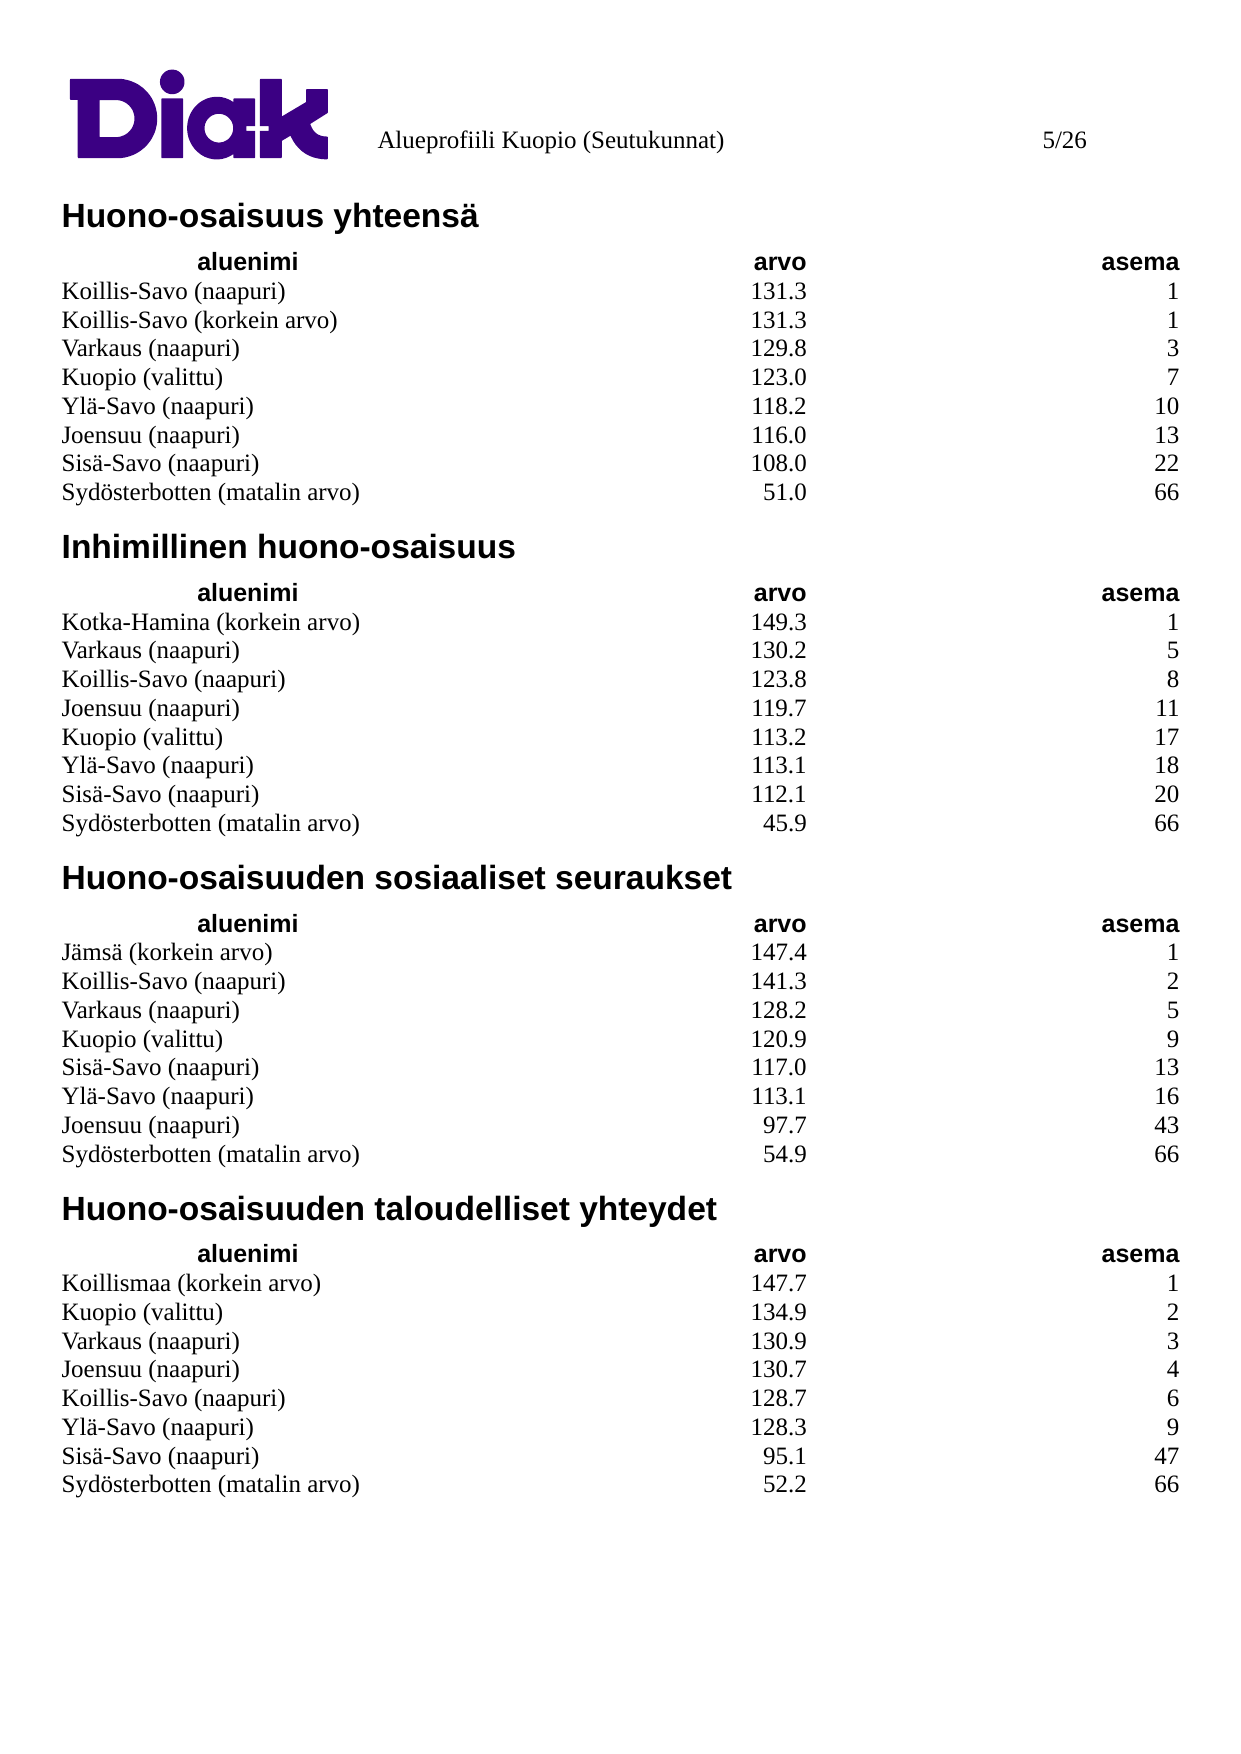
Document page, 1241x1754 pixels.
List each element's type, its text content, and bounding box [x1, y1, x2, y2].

table_cell 22 [806, 449, 1179, 477]
table_cell 147.7 [434, 1268, 806, 1297]
table_cell 134.9 [434, 1297, 806, 1326]
table_cell 13 [806, 420, 1179, 448]
table_cell Koillis-Savo (naapuri) [61, 664, 434, 693]
table_header asema [806, 247, 1179, 276]
table_cell 112.1 [434, 779, 806, 808]
subtitle Inhimillinen huono-osaisuus [61, 527, 1179, 566]
table_cell Sisä-Savo (naapuri) [61, 779, 434, 808]
table_header arvo [434, 247, 806, 276]
table_cell 45.9 [434, 808, 806, 837]
table_cell 1 [806, 938, 1179, 966]
table_cell 66 [806, 1139, 1179, 1167]
table_cell 123.0 [434, 362, 806, 391]
table_cell Kuopio (valittu) [61, 1024, 434, 1052]
table_cell 66 [806, 808, 1179, 837]
table_cell 128.3 [434, 1412, 806, 1441]
table_header arvo [434, 1240, 806, 1268]
table_cell Koillis-Savo (naapuri) [61, 276, 434, 305]
table_cell 5 [806, 636, 1179, 664]
table_cell 130.2 [434, 636, 806, 664]
table_header arvo [434, 909, 806, 937]
table_cell Sisä-Savo (naapuri) [61, 1441, 434, 1469]
table_cell Koillismaa (korkein arvo) [61, 1268, 434, 1297]
table_cell Sydösterbotten (matalin arvo) [61, 1139, 434, 1167]
table_cell 66 [806, 1470, 1179, 1498]
table_cell 54.9 [434, 1139, 806, 1167]
table_cell Varkaus (naapuri) [61, 1326, 434, 1354]
table_cell 8 [806, 664, 1179, 693]
table_cell 9 [806, 1412, 1179, 1441]
subtitle Huono-osaisuuden taloudelliset yhteydet [61, 1188, 1179, 1227]
table_cell 129.8 [434, 334, 806, 362]
table_cell 116.0 [434, 420, 806, 448]
table_header aluenimi [61, 909, 434, 937]
table_header aluenimi [61, 247, 434, 276]
table_cell 130.7 [434, 1355, 806, 1383]
table_cell 66 [806, 477, 1179, 506]
table_cell Sydösterbotten (matalin arvo) [61, 1470, 434, 1498]
table_cell Ylä-Savo (naapuri) [61, 1412, 434, 1441]
table_cell Sisä-Savo (naapuri) [61, 1053, 434, 1081]
table_cell 118.2 [434, 391, 806, 420]
table_cell 4 [806, 1355, 1179, 1383]
table_header arvo [434, 578, 806, 607]
table_cell Ylä-Savo (naapuri) [61, 751, 434, 779]
table_header asema [806, 1240, 1179, 1268]
table_cell Joensuu (naapuri) [61, 1110, 434, 1139]
table_header aluenimi [61, 1240, 434, 1268]
table_cell Joensuu (naapuri) [61, 420, 434, 448]
table_cell 123.8 [434, 664, 806, 693]
table_cell 2 [806, 966, 1179, 995]
table_cell 13 [806, 1053, 1179, 1081]
table_cell Ylä-Savo (naapuri) [61, 1081, 434, 1110]
table_cell 10 [806, 391, 1179, 420]
table_cell 51.0 [434, 477, 806, 506]
table_cell 7 [806, 362, 1179, 391]
table_cell 119.7 [434, 693, 806, 722]
table_cell 141.3 [434, 966, 806, 995]
table_cell 131.3 [434, 305, 806, 333]
table_cell 97.7 [434, 1110, 806, 1139]
table_cell 5 [806, 995, 1179, 1024]
table_cell 3 [806, 334, 1179, 362]
table_cell 16 [806, 1081, 1179, 1110]
table_cell Sisä-Savo (naapuri) [61, 449, 434, 477]
table_cell Joensuu (naapuri) [61, 693, 434, 722]
table_cell Koillis-Savo (naapuri) [61, 966, 434, 995]
table_cell 95.1 [434, 1441, 806, 1469]
table_cell Varkaus (naapuri) [61, 636, 434, 664]
table_cell 117.0 [434, 1053, 806, 1081]
table_header asema [806, 909, 1179, 937]
table_cell Koillis-Savo (naapuri) [61, 1383, 434, 1412]
table_cell 128.7 [434, 1383, 806, 1412]
subtitle Huono-osaisuus yhteensä [61, 196, 1179, 235]
table_cell 43 [806, 1110, 1179, 1139]
table_cell Varkaus (naapuri) [61, 995, 434, 1024]
table_cell 11 [806, 693, 1179, 722]
table_cell 1 [806, 305, 1179, 333]
table_cell 108.0 [434, 449, 806, 477]
table_cell Varkaus (naapuri) [61, 334, 434, 362]
table_cell Jämsä (korkein arvo) [61, 938, 434, 966]
table_cell Kuopio (valittu) [61, 362, 434, 391]
table_cell 9 [806, 1024, 1179, 1052]
table_cell 113.1 [434, 1081, 806, 1110]
table_cell 1 [806, 607, 1179, 636]
table_cell 147.4 [434, 938, 806, 966]
table_cell Sydösterbotten (matalin arvo) [61, 477, 434, 506]
table_cell 52.2 [434, 1470, 806, 1498]
table_cell 113.1 [434, 751, 806, 779]
table_cell Sydösterbotten (matalin arvo) [61, 808, 434, 837]
table_header aluenimi [61, 578, 434, 607]
table_cell 1 [806, 1268, 1179, 1297]
table_cell Kuopio (valittu) [61, 722, 434, 751]
table_cell 131.3 [434, 276, 806, 305]
table_cell Ylä-Savo (naapuri) [61, 391, 434, 420]
table_cell 6 [806, 1383, 1179, 1412]
table_cell 20 [806, 779, 1179, 808]
table_cell Koillis-Savo (korkein arvo) [61, 305, 434, 333]
table_cell 47 [806, 1441, 1179, 1469]
table_cell 113.2 [434, 722, 806, 751]
table_cell 120.9 [434, 1024, 806, 1052]
table_cell Joensuu (naapuri) [61, 1355, 434, 1383]
table_cell 2 [806, 1297, 1179, 1326]
table_header asema [806, 578, 1179, 607]
table_cell 17 [806, 722, 1179, 751]
table_cell 1 [806, 276, 1179, 305]
table_cell 149.3 [434, 607, 806, 636]
table_cell 128.2 [434, 995, 806, 1024]
table_cell Kotka-Hamina (korkein arvo) [61, 607, 434, 636]
table_cell 3 [806, 1326, 1179, 1354]
subtitle Huono-osaisuuden sosiaaliset seuraukset [61, 858, 1179, 896]
table_cell 130.9 [434, 1326, 806, 1354]
table_cell 18 [806, 751, 1179, 779]
table_cell Kuopio (valittu) [61, 1297, 434, 1326]
